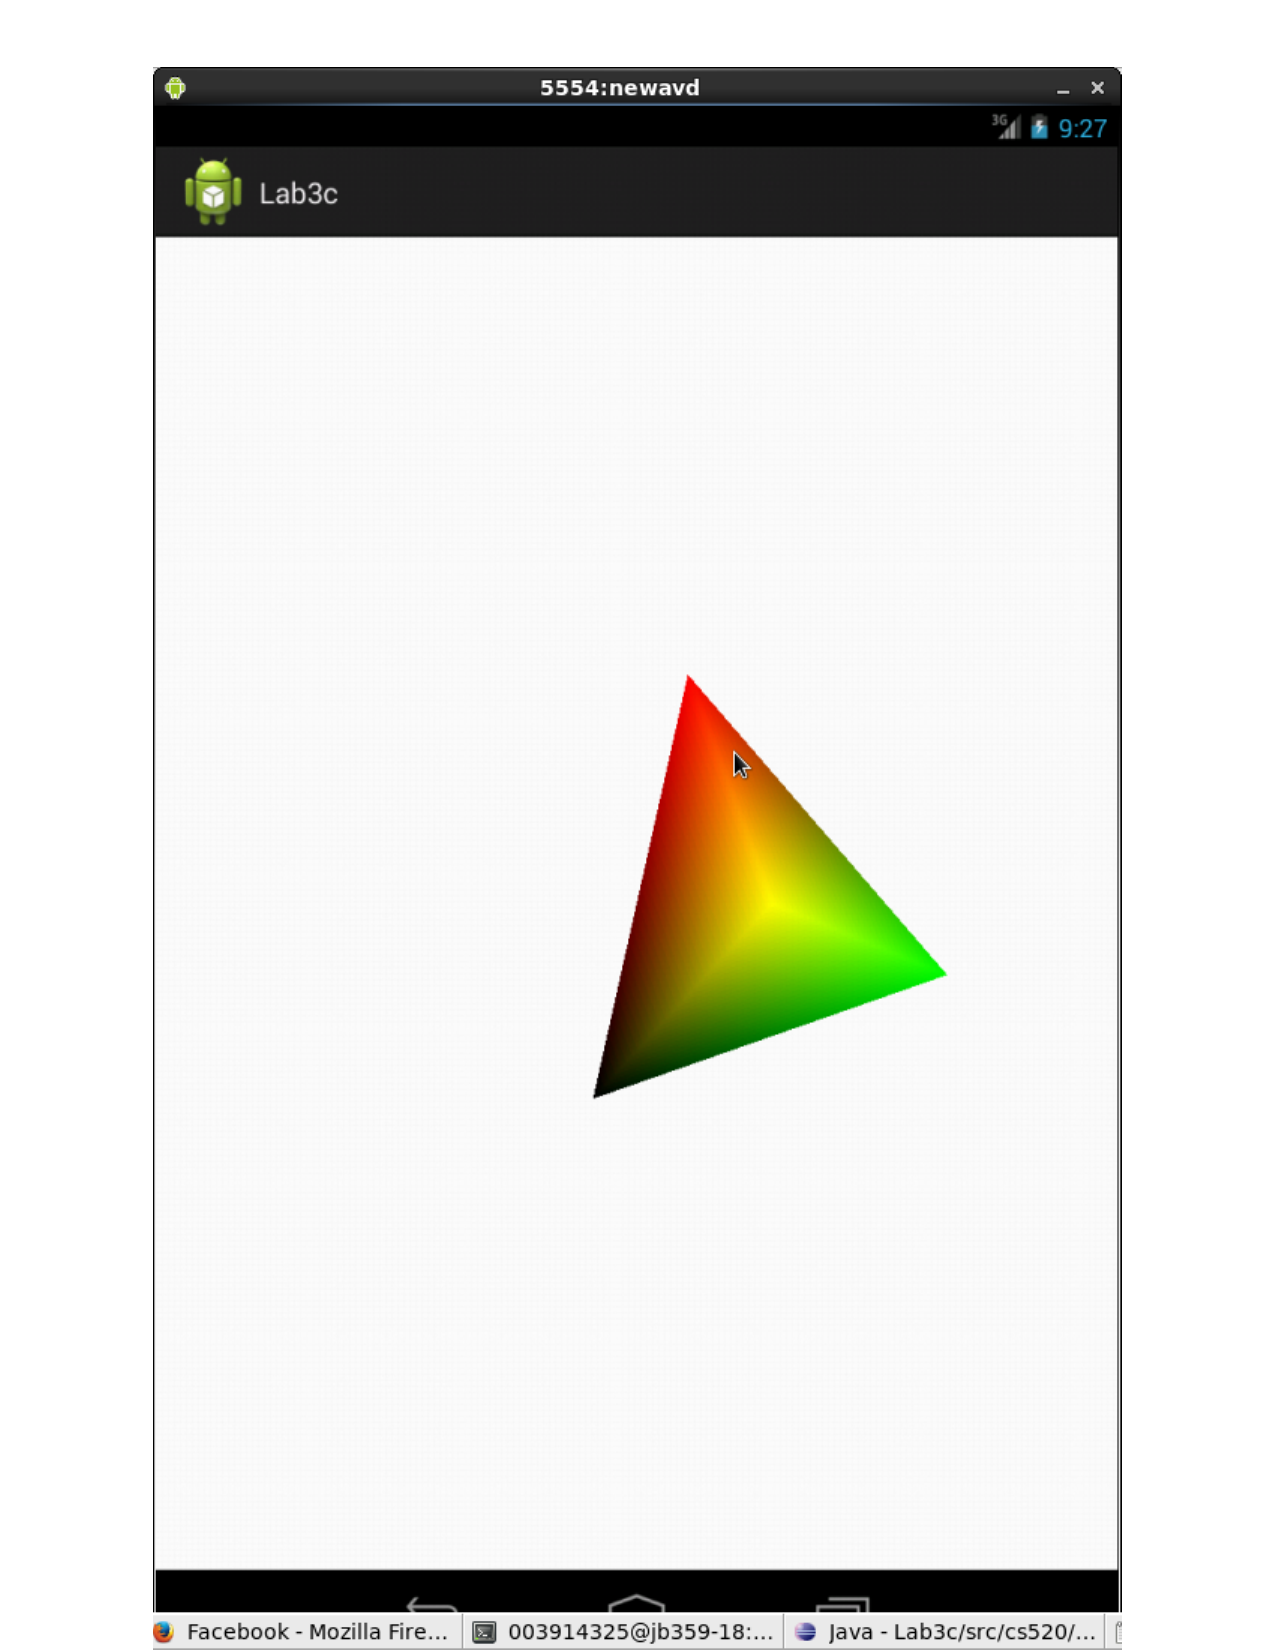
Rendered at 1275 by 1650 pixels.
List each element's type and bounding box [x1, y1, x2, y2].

picture [153, 67, 1122, 1650]
